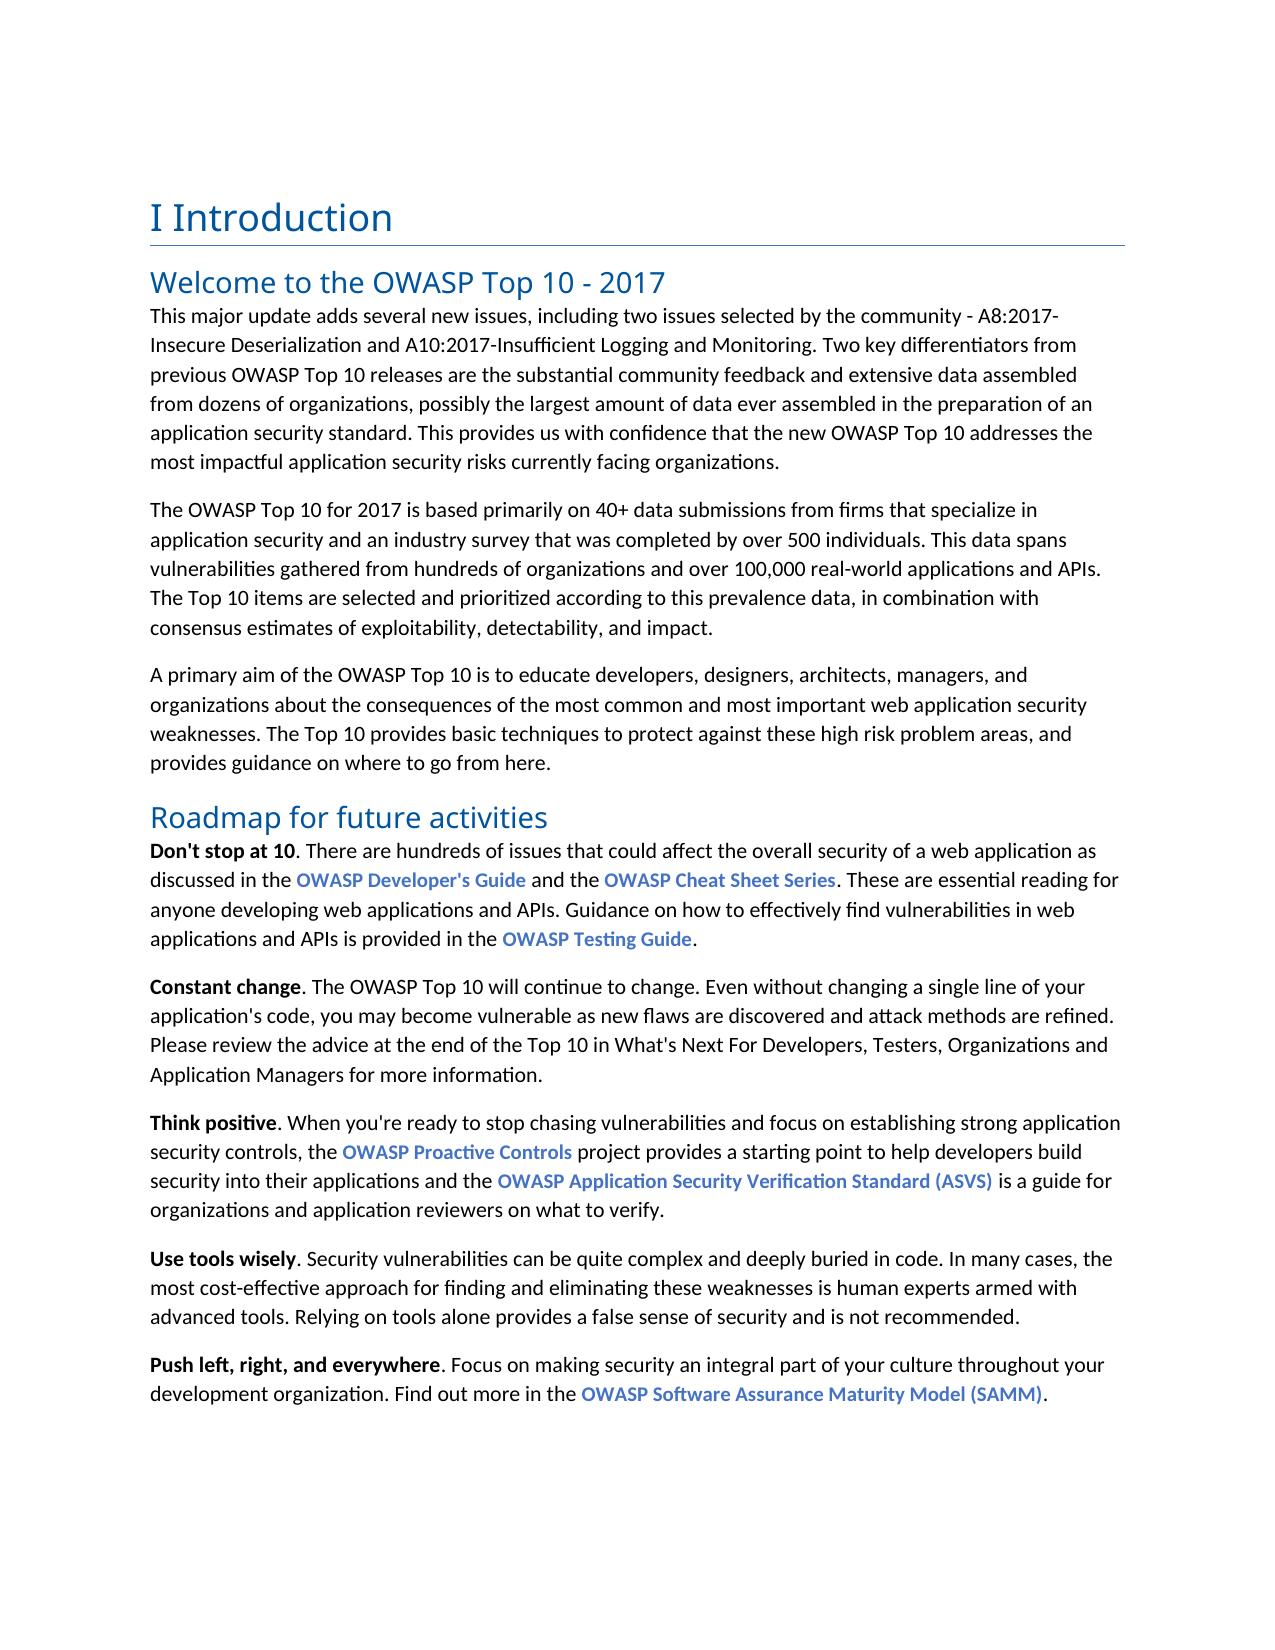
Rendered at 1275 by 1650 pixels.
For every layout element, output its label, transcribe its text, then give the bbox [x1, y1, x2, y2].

subtitle I Introduction [150, 192, 1125, 245]
text Use tools wisely. Security vulnerabilities can be quite complex and deeply buried in code. In many cases, the most cost-effective approach for finding and eliminating these weaknesses is human experts armed with advanced tools. Relying on tools alone provides a false sense of security and is not recommended. [150, 1245, 1125, 1330]
text Don't stop at 10. There are hundreds of issues that could affect the overall security of a web application as discussed in the OWASP Developer's Guide and the OWASP Cheat Sheet Series. These are essential reading for anyone developing web applications and APIs. Guidance on how to effectively find vulnerabilities in web applications and APIs is provided in the OWASP Testing Guide. [150, 837, 1125, 952]
text Think positive. When you're ready to stop chasing vulnerabilities and focus on establishing strong application security controls, the OWASP Proactive Controls project provides a starting point to help developers build security into their applications and the OWASP Application Security Verification Standard (ASVS) is a guide for organizations and application reviewers on what to verify. [150, 1109, 1125, 1223]
text Constant change. The OWASP Top 10 will continue to change. Even without changing a single line of your application's code, you may become vulnerable as new flaws are discovered and attack methods are refined. Please review the advice at the end of the Top 10 in What's Next For Developers, Testers, Organizations and Application Managers for more information. [150, 973, 1125, 1087]
text The OWASP Top 10 for 2017 is based primarily on 40+ data submissions from firms that specialize in application security and an industry survey that was completed by over 500 individuals. This data spans vulnerabilities gathered from hundreds of organizations and over 100,000 real-world applications and APIs. The Top 10 items are selected and prioritized according to this prevalence data, in combination with consensus estimates of exploitability, detectability, and impact. [150, 497, 1125, 640]
subtitle Welcome to the OWASP Top 10 - 2017 [150, 262, 1125, 302]
text Push left, right, and everywhere. Focus on making security an integral part of your culture throughout your development organization. Find out more in the OWASP Software Assurance Maturity Model (SAMM). [150, 1351, 1125, 1407]
text A primary aim of the OWASP Top 10 is to educate developers, designers, architects, managers, and organizations about the consequences of the most common and most important web application security weaknesses. The Top 10 provides basic techniques to protect against these high risk problem areas, and provides guidance on where to go from here. [150, 662, 1125, 776]
subtitle Roadmap for future activities [150, 797, 1125, 837]
text This major update adds several new issues, including two issues selected by the community - A8:2017-Insecure Deserialization and A10:2017-Insufficient Logging and Monitoring. Two key differentiators from previous OWASP Top 10 releases are the substantial community feedback and extensive data assembled from dozens of organizations, possibly the largest amount of data ever assembled in the preparation of an application security standard. This provides us with confidence that the new OWASP Top 10 addresses the most impactful application security risks currently facing organizations. [150, 302, 1125, 475]
